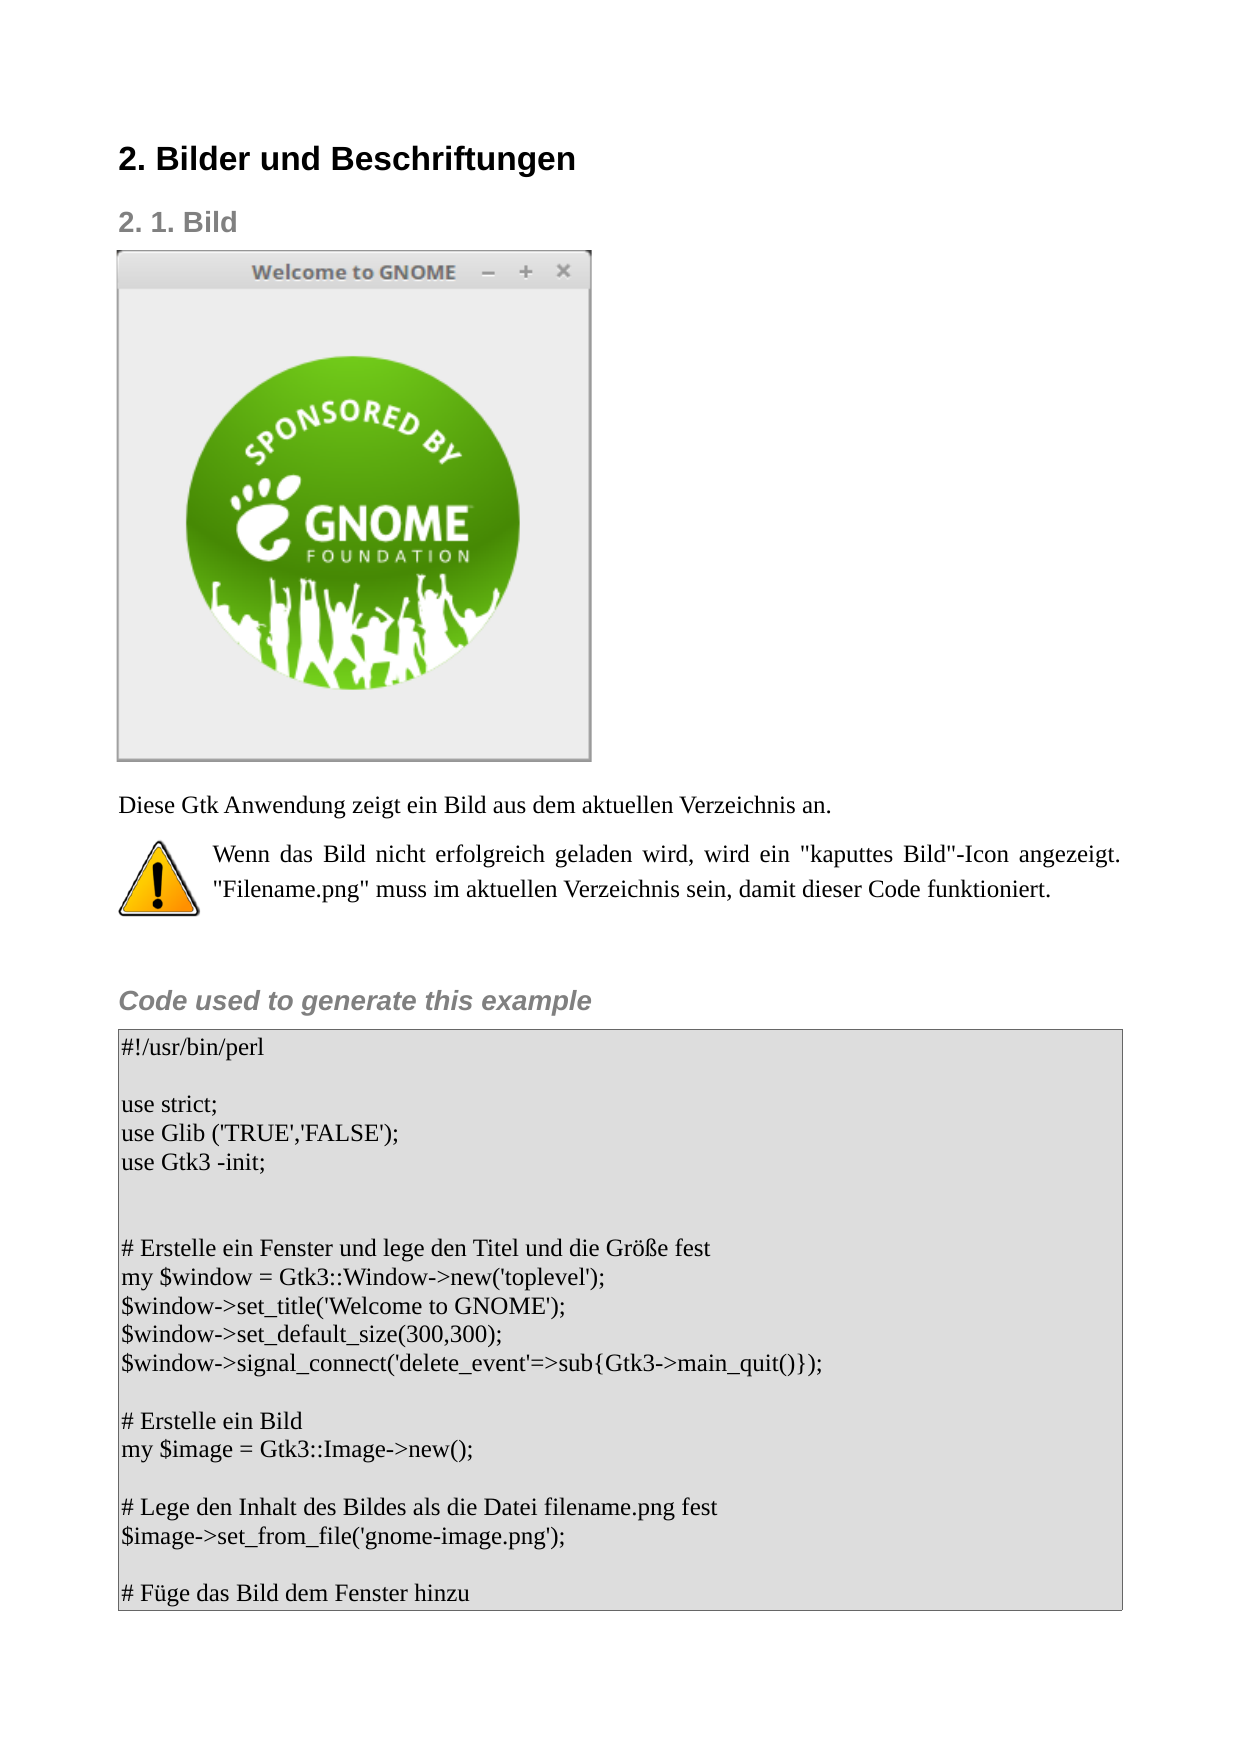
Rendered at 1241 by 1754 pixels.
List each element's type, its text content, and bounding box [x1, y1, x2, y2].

text $window->set_default_size(300,300); [119, 1316, 1122, 1345]
text Wenn das Bild nicht erfolgreich geladen wird, wird ein "kaputtes Bild"-Icon angezeigt. "Filename.png" muss im aktuellen Verzeichnis sein, damit dieser Code funktioniert. [201, 839, 1122, 903]
text $window->set_title('Welcome to GNOME'); [119, 1288, 1122, 1316]
text # Erstelle ein Bild [119, 1403, 1122, 1431]
text # Lege den Inhalt des Bildes als die Datei filename.png fest [119, 1489, 1122, 1518]
text use strict; [119, 1086, 1122, 1115]
text my $window = Gtk3::Window->new('toplevel'); [119, 1259, 1122, 1288]
text # Erstelle ein Fenster und lege den Titel und die Größe fest [119, 1230, 1122, 1259]
text use Gtk3 -init; [119, 1144, 1122, 1173]
text use Glib ('TRUE','FALSE'); [119, 1115, 1122, 1144]
subtitle Code used to generate this example [118, 984, 1122, 1016]
text # Füge das Bild dem Fenster hinzu [119, 1575, 1122, 1610]
text #!/usr/bin/perl [119, 1030, 1122, 1058]
picture [116, 250, 592, 762]
subtitle 2. Bilder und Beschriftungen [118, 139, 1122, 178]
text $image->set_from_file('gnome-image.png'); [119, 1518, 1122, 1546]
subtitle 2. 1. Bild [118, 205, 1122, 238]
text $window->signal_connect('delete_event'=>sub{Gtk3->main_quit()}); [119, 1345, 1122, 1374]
text my $image = Gtk3::Image->new(); [119, 1431, 1122, 1460]
picture [118, 839, 201, 917]
text Diese Gtk Anwendung zeigt ein Bild aus dem aktuellen Verzeichnis an. [118, 790, 1122, 819]
